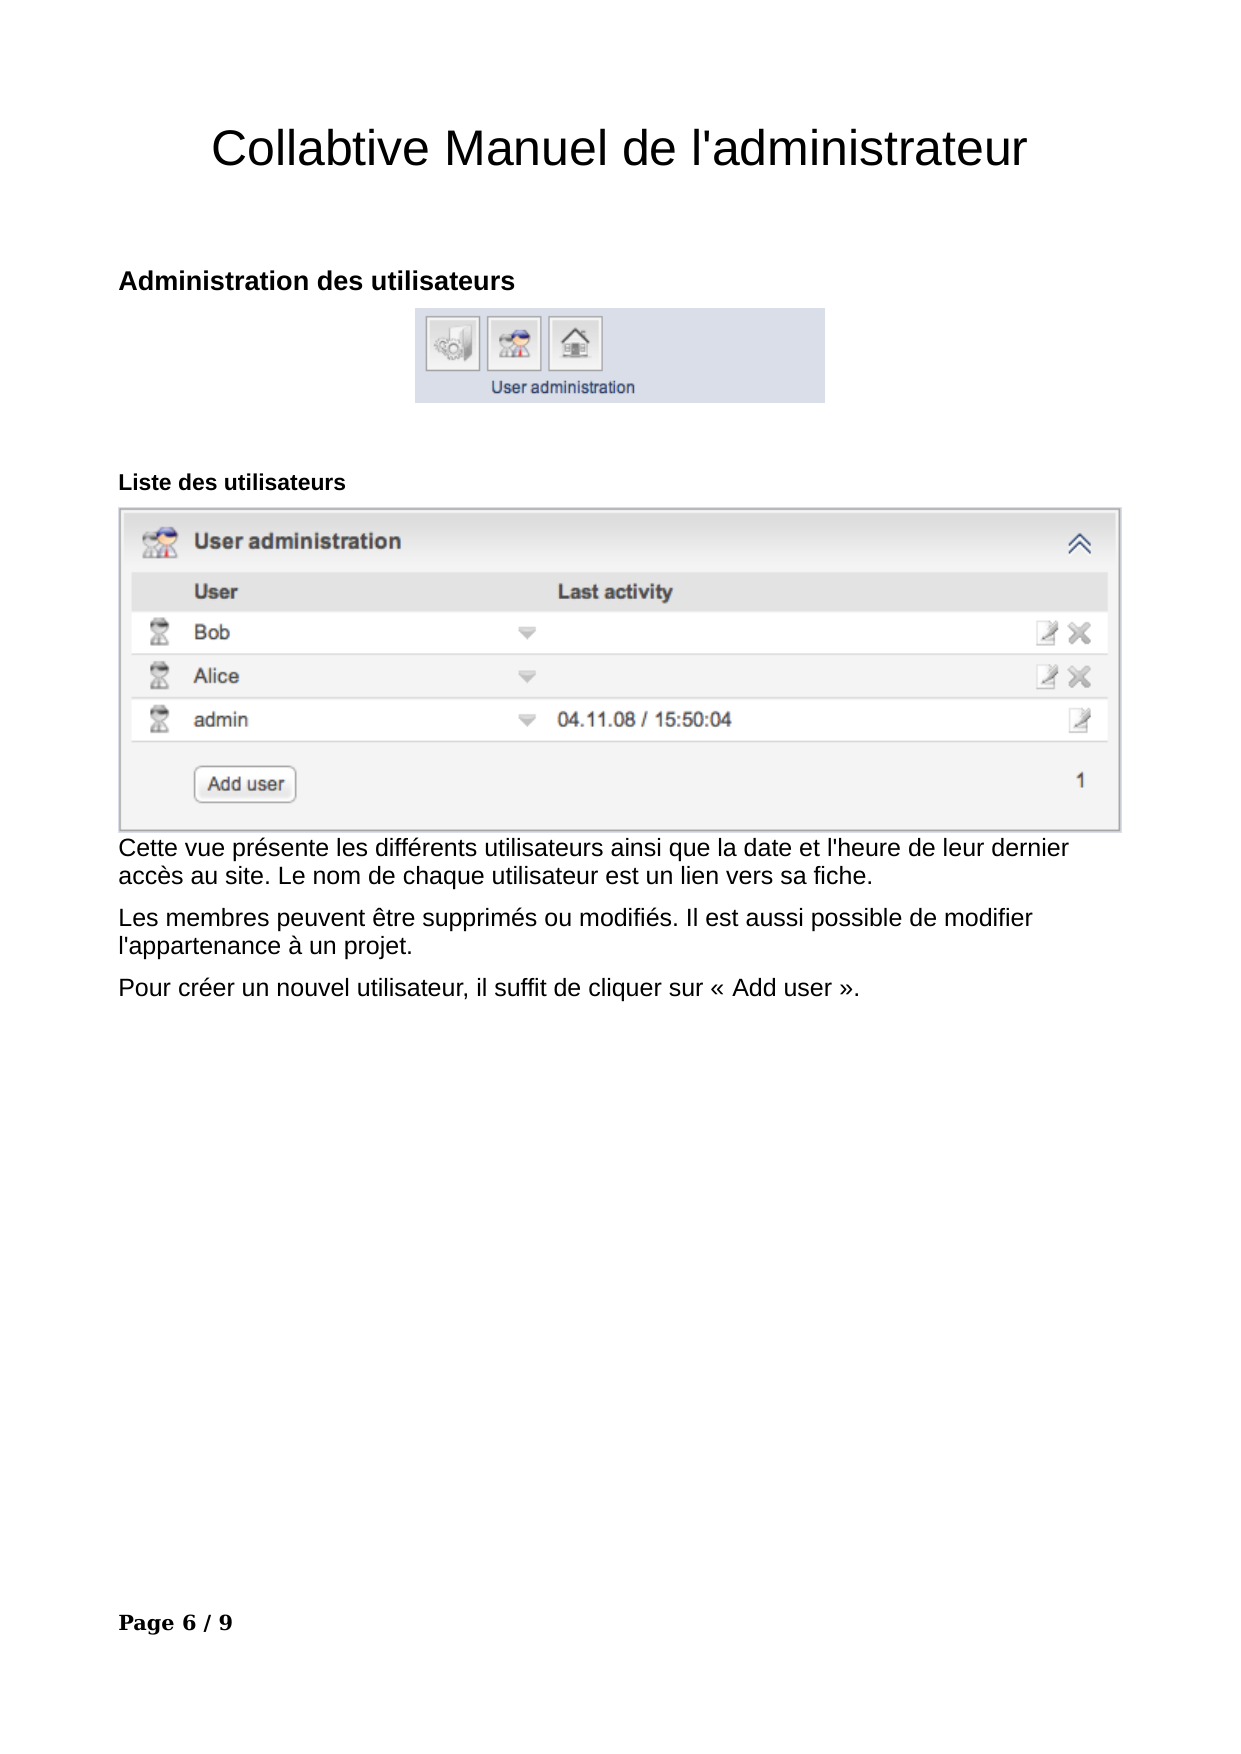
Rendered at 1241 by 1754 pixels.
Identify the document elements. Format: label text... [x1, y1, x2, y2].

text Cette vue présente les différents utilisateurs ainsi que la date et l'heure de leur dernier accès au site. Le nom de chaque utilisateur est un lien vers sa fiche. [118, 833, 1122, 890]
text Pour créer un nouvel utilisateur, il suffit de cliquer sur « Add user ». [118, 973, 1122, 1001]
text Les membres peuvent être supprimés ou modifiés. Il est aussi possible de modifier l'appartenance à un projet. [118, 903, 1122, 960]
picture [118, 507, 1122, 833]
subtitle Liste des utilisateurs [118, 469, 1122, 495]
picture [415, 308, 825, 403]
subtitle Administration des utilisateurs [118, 265, 1122, 297]
